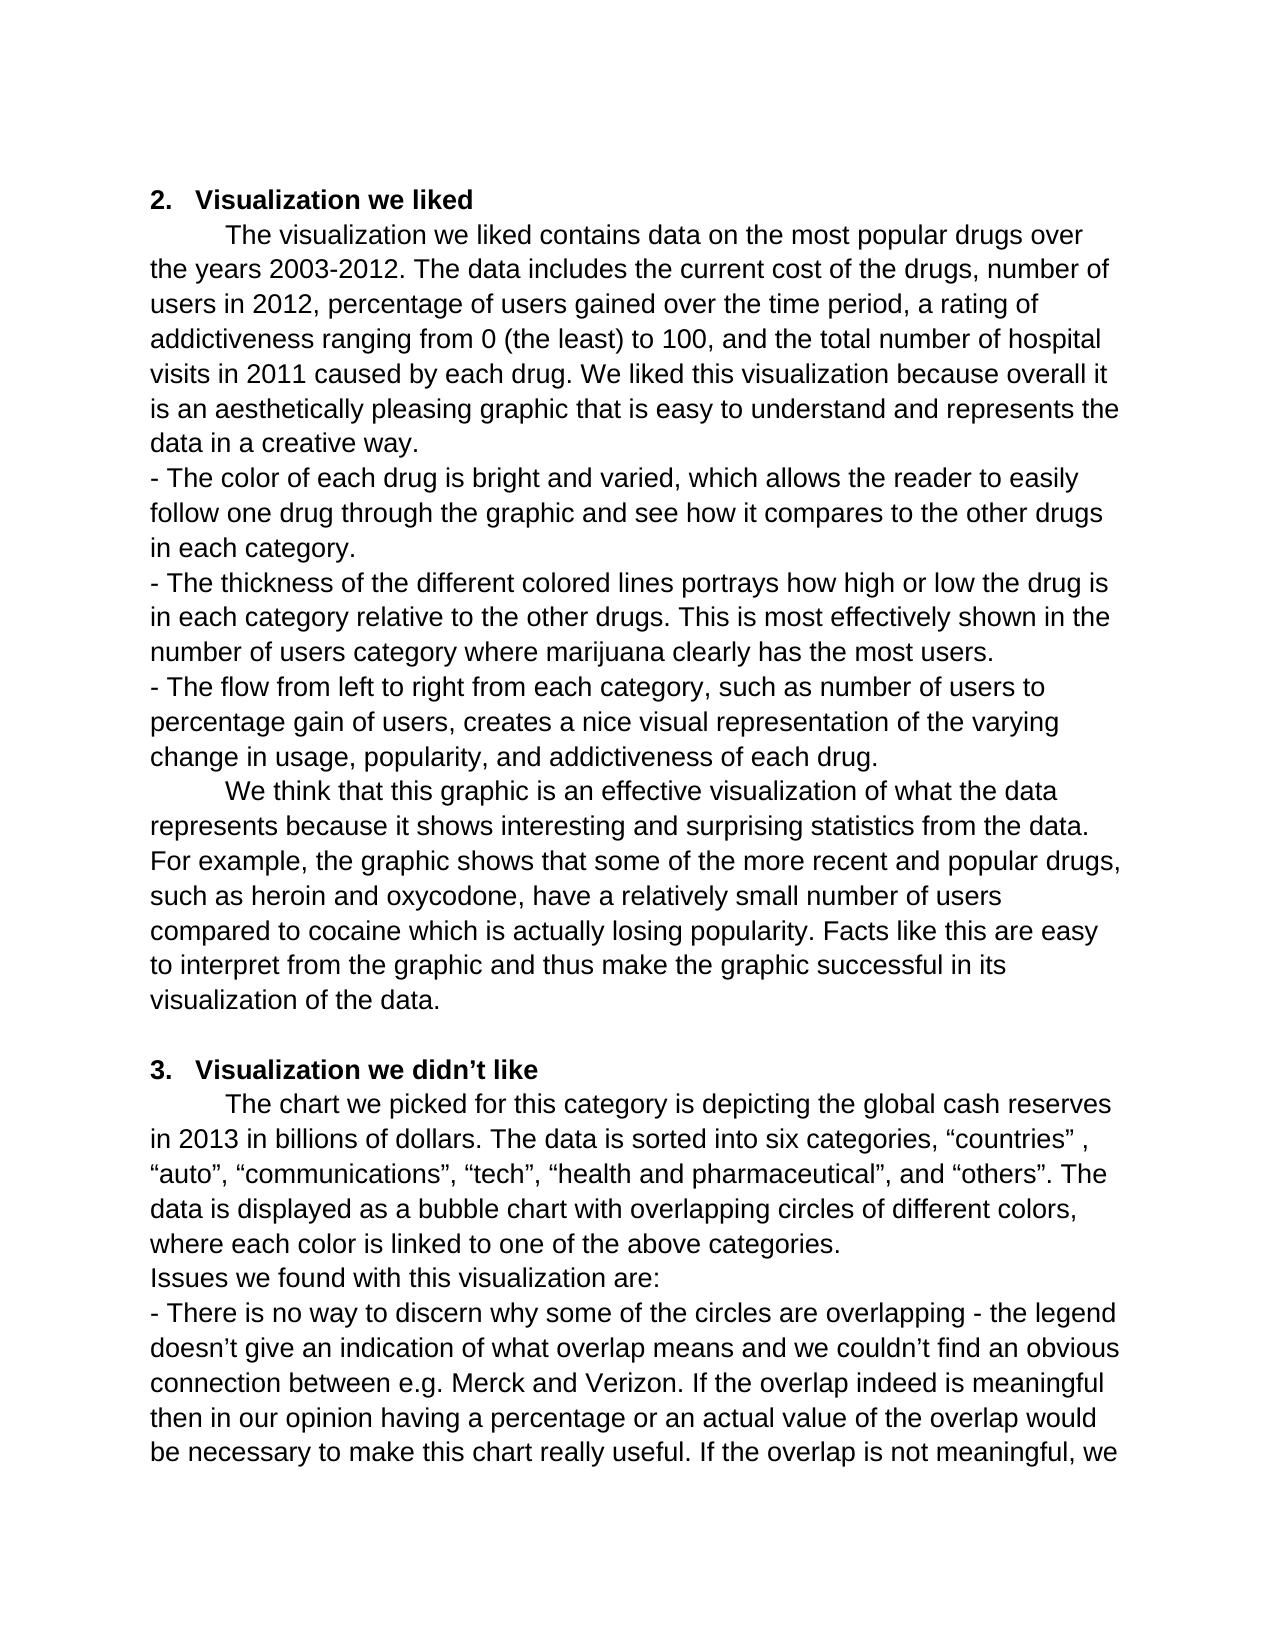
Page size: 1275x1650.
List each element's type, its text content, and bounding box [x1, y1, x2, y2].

text We think that this graphic is an effective visualization of what the data represents because it shows interesting and surprising statistics from the data. For example, the graphic shows that some of the more recent and popular drugs, such as heroin and oxycodone, have a relatively small number of users compared to cocaine which is actually losing popularity. Facts like this are easy to interpret from the graphic and thus make the graphic successful in its visualization of the data. [150, 776, 1125, 1015]
text - The color of each drug is bright and varied, which allows the reader to easily follow one drug through the graphic and see how it compares to the other drugs in each category. [150, 463, 1125, 563]
text 2. Visualization we liked [150, 185, 1125, 215]
text The chart we picked for this category is depicting the global cash reserves in 2013 in billions of dollars. The data is sorted into six categories, “countries” , “auto”, “communications”, “tech”, “health and pharmaceutical”, and “others”. The data is displayed as a bubble chart with overlapping circles of different colors, where each color is linked to one of the above categories. [150, 1089, 1125, 1259]
text The visualization we liked contains data on the most popular drugs over the years 2003-2012. The data includes the current cost of the drugs, number of users in 2012, percentage of users gained over the time period, a rating of addictiveness ranging from 0 (the least) to 100, and the total number of hospital visits in 2011 caused by each drug. We liked this visualization because overall it is an aesthetically pleasing graphic that is easy to understand and represents the data in a creative way. [150, 219, 1125, 459]
text 3. Visualization we didn’t like [150, 1054, 1125, 1085]
text - The thickness of the different colored lines portrays how high or low the drug is in each category relative to the other drugs. This is most effectively shown in the number of users category where marijuana clearly has the most users. [150, 567, 1125, 667]
text - There is no way to discern why some of the circles are overlapping - the legend doesn’t give an indication of what overlap means and we couldn’t find an obvious connection between e.g. Merck and Verizon. If the overlap indeed is meaningful then in our opinion having a percentage or an actual value of the overlap would be necessary to make this chart really useful. If the overlap is not meaningful, we [150, 1298, 1125, 1468]
text - The flow from left to right from each category, such as number of users to percentage gain of users, creates a nice visual representation of the varying change in usage, popularity, and addictiveness of each drug. [150, 672, 1125, 772]
text Issues we found with this visualization are: [150, 1263, 1125, 1294]
